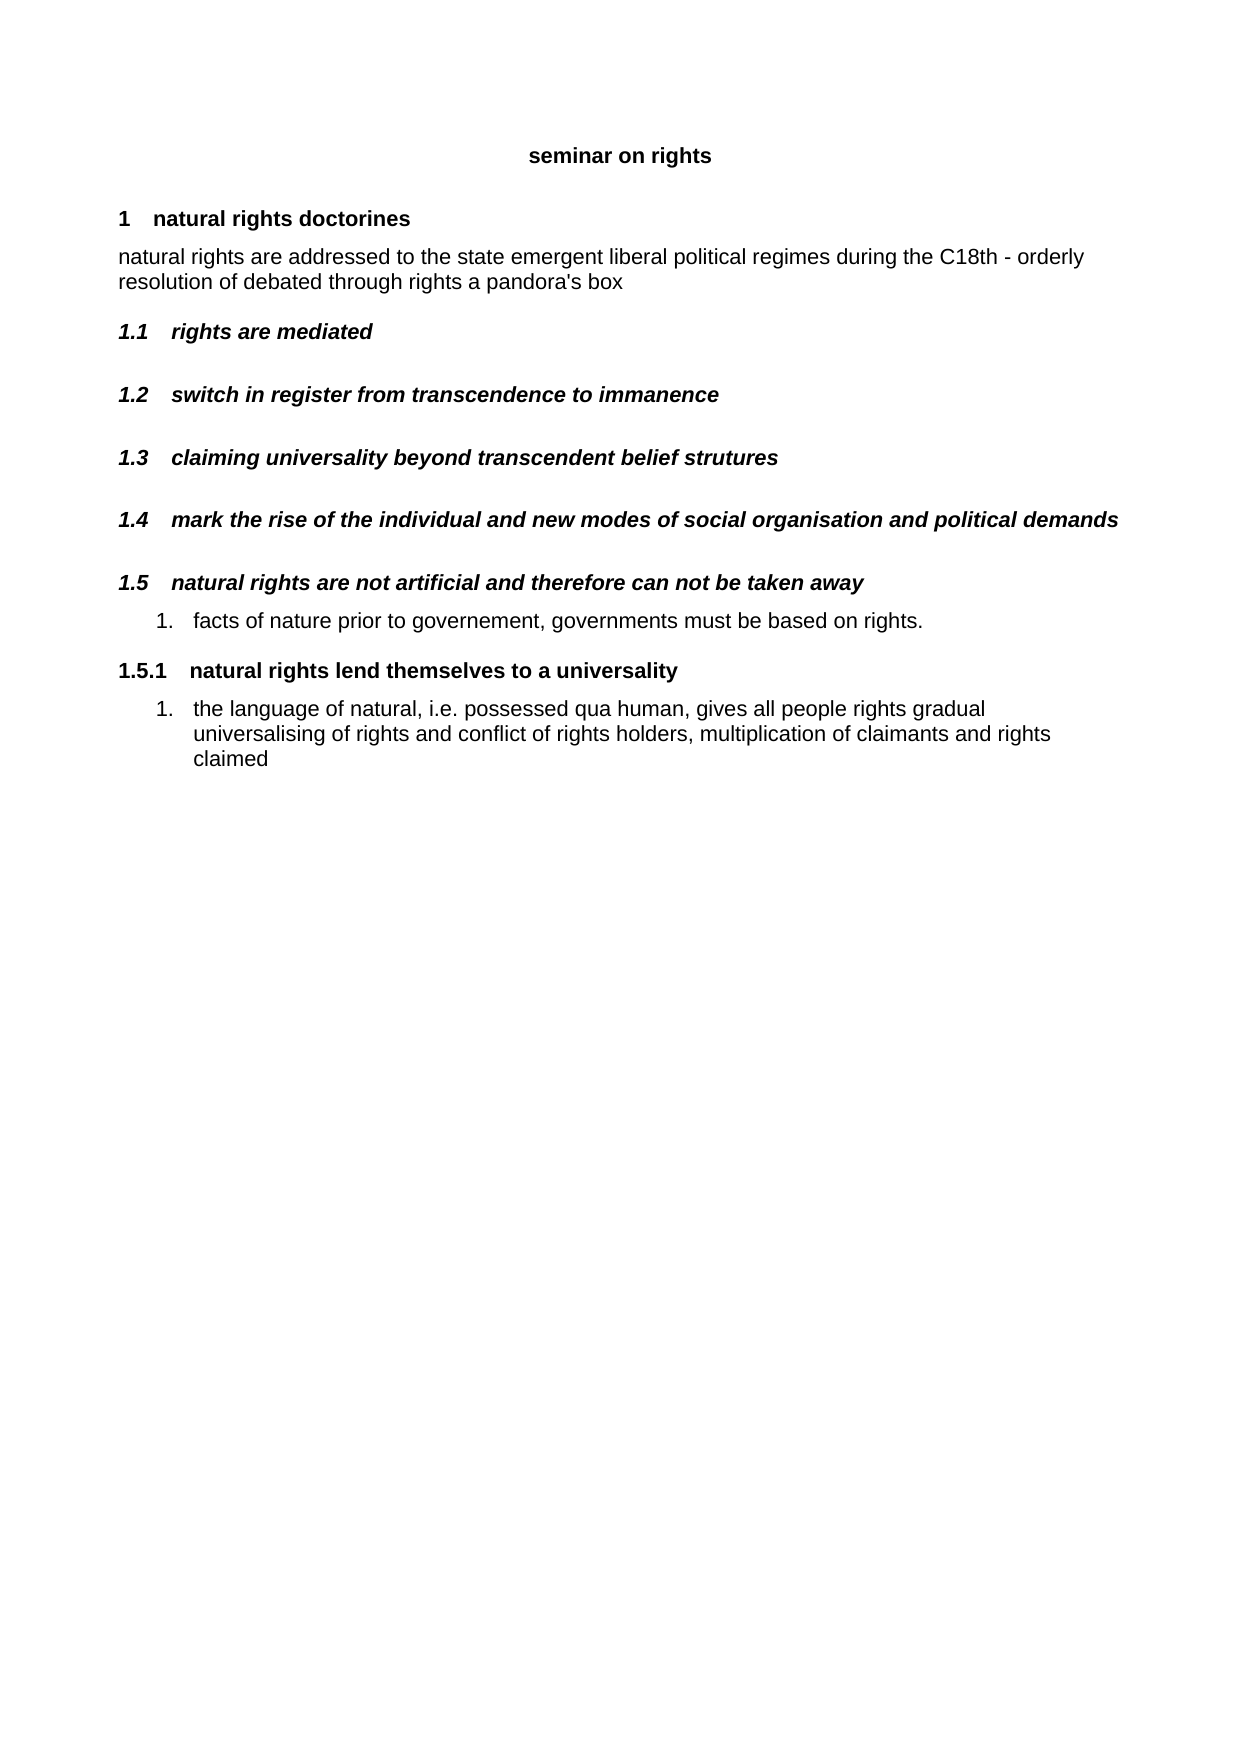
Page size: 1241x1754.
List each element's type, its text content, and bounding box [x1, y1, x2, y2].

text natural rights are addressed to the state emergent liberal political regimes during the C18th - orderly resolution of debated through rights a pandora's box [118, 243, 1122, 294]
subtitle rights are mediated [118, 319, 1122, 344]
list facts of nature prior to governement, governments must be based on rights. [156, 607, 1122, 633]
subtitle natural rights doctorines [118, 206, 1122, 231]
list the language of natural, i.e. possessed qua human, gives all people rights gradual universalising of rights and conflict of rights holders, multiplication of claimants and rights claimed [156, 695, 1122, 771]
subtitle natural rights lend themselves to a universality [118, 658, 1122, 683]
subtitle switch in register from transcendence to immanence [118, 382, 1122, 407]
subtitle claiming universality beyond transcendent belief strutures [118, 444, 1122, 469]
subtitle natural rights are not artificial and therefore can not be taken away [118, 570, 1122, 595]
subtitle mark the rise of the individual and new modes of social organisation and political demands [118, 507, 1122, 532]
title seminar on rights [118, 143, 1122, 168]
